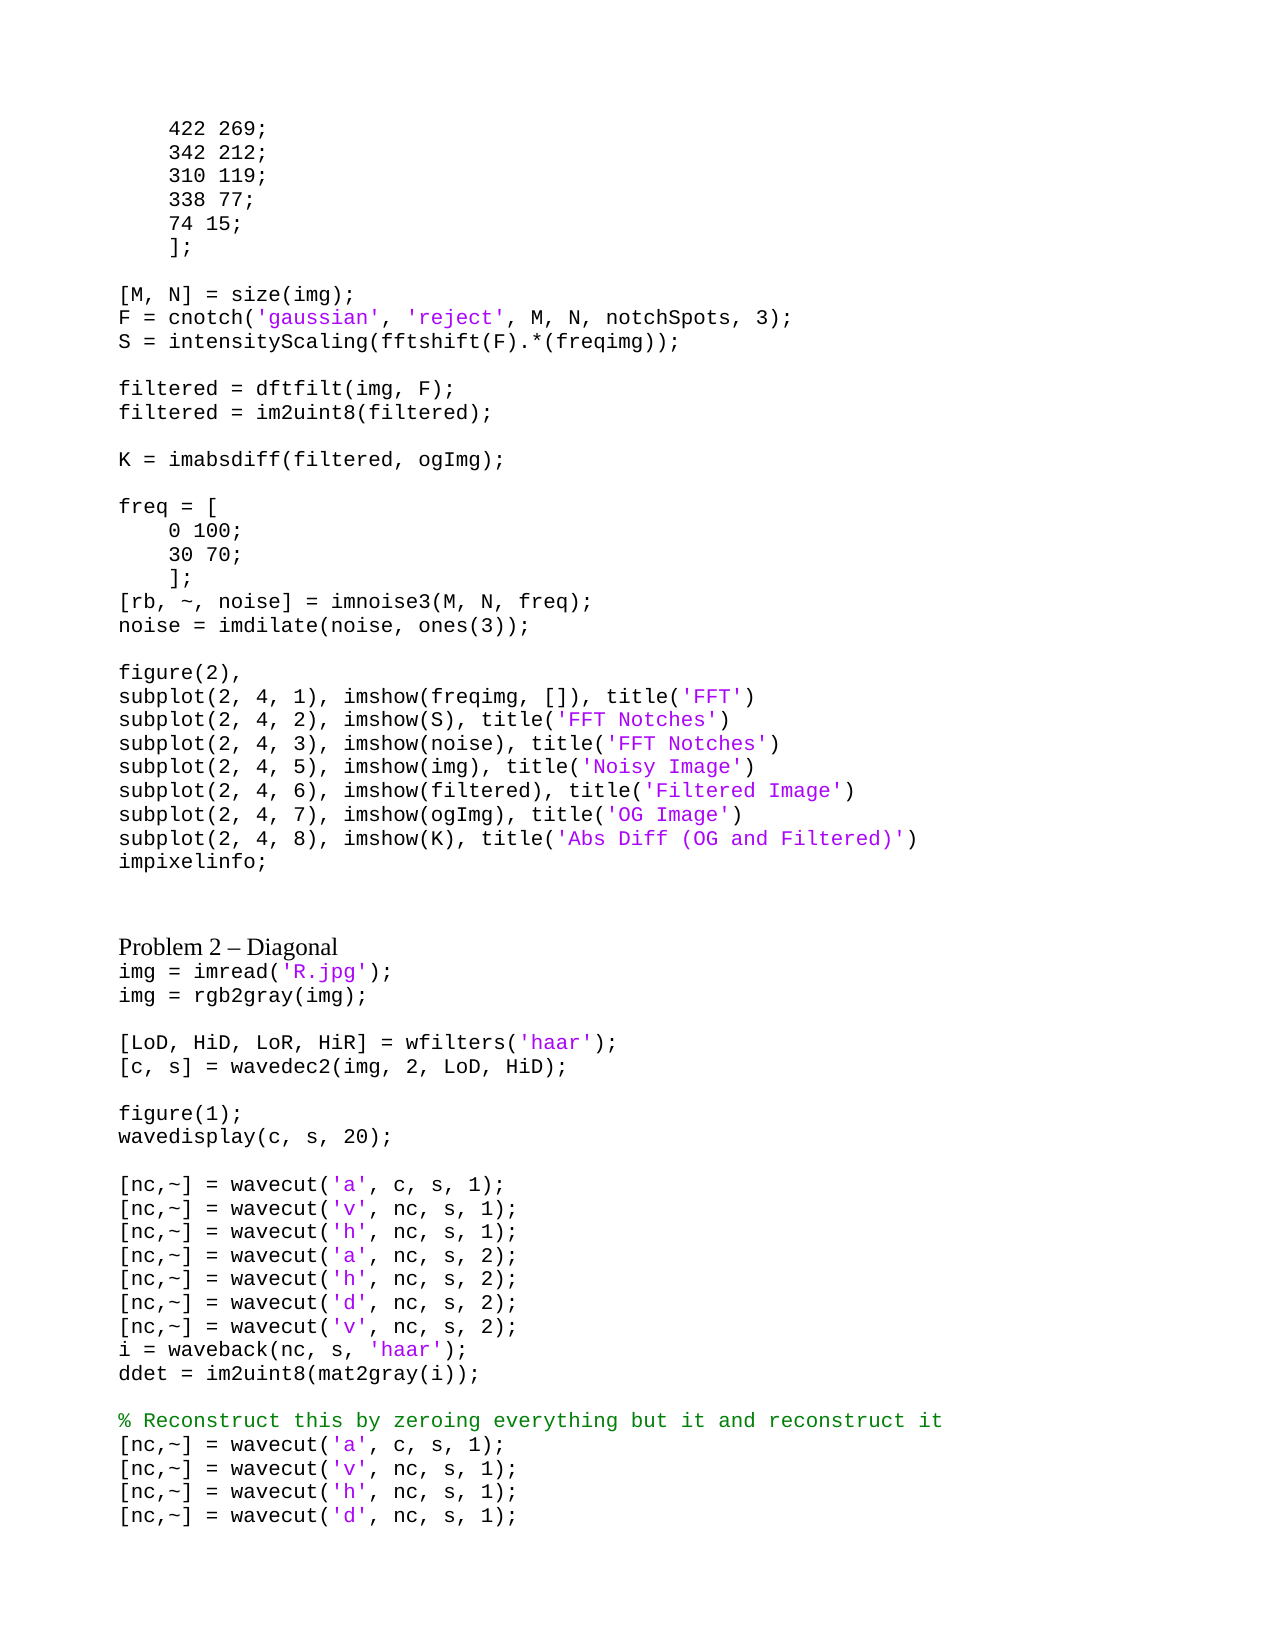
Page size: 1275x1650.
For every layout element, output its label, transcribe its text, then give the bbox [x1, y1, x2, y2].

text 342 212; [118, 142, 1157, 165]
text impixelinfo; [118, 851, 1157, 875]
text subplot(2, 4, 3), imshow(noise), title('FFT Notches') [118, 733, 1157, 757]
text 310 119; [118, 165, 1157, 189]
text [rb, ~, noise] = imnoise3(M, N, freq); [118, 591, 1157, 615]
text img = imread('R.jpg'); [118, 961, 1157, 985]
text figure(2), [118, 662, 1157, 686]
text [nc,~] = wavecut('h', nc, s, 1); [118, 1481, 1157, 1505]
text S = intensityScaling(fftshift(F).*(freqimg)); [118, 331, 1157, 354]
text Problem 2 – Diagonal [118, 932, 1157, 961]
text subplot(2, 4, 1), imshow(freqimg, []), title('FFT') [118, 686, 1157, 709]
text K = imabsdiff(filtered, ogImg); [118, 449, 1157, 473]
text [nc,~] = wavecut('d', nc, s, 2); [118, 1292, 1157, 1316]
text 30 70; [118, 544, 1157, 567]
text [nc,~] = wavecut('a', c, s, 1); [118, 1434, 1157, 1458]
text subplot(2, 4, 6), imshow(filtered), title('Filtered Image') [118, 780, 1157, 804]
text ]; [118, 567, 1157, 591]
text freq = [ [118, 496, 1157, 520]
text F = cnotch('gaussian', 'reject', M, N, notchSpots, 3); [118, 307, 1157, 331]
text noise = imdilate(noise, ones(3)); [118, 615, 1157, 638]
text [nc,~] = wavecut('d', nc, s, 1); [118, 1505, 1157, 1528]
text filtered = dftfilt(img, F); [118, 378, 1157, 402]
text ]; [118, 236, 1157, 260]
text 74 15; [118, 213, 1157, 236]
text [c, s] = wavedec2(img, 2, LoD, HiD); [118, 1056, 1157, 1079]
text [nc,~] = wavecut('a', nc, s, 2); [118, 1245, 1157, 1268]
text [nc,~] = wavecut('h', nc, s, 2); [118, 1268, 1157, 1292]
text filtered = im2uint8(filtered); [118, 402, 1157, 426]
text [nc,~] = wavecut('v', nc, s, 1); [118, 1458, 1157, 1481]
text [LoD, HiD, LoR, HiR] = wfilters('haar'); [118, 1032, 1157, 1056]
text 0 100; [118, 520, 1157, 544]
text [nc,~] = wavecut('a', c, s, 1); [118, 1174, 1157, 1197]
text ddet = im2uint8(mat2gray(i)); [118, 1363, 1157, 1387]
text % Reconstruct this by zeroing everything but it and reconstruct it [118, 1410, 1157, 1434]
text i = waveback(nc, s, 'haar'); [118, 1339, 1157, 1363]
text [M, N] = size(img); [118, 284, 1157, 307]
text [nc,~] = wavecut('v', nc, s, 1); [118, 1197, 1157, 1221]
text subplot(2, 4, 8), imshow(K), title('Abs Diff (OG and Filtered)') [118, 827, 1157, 851]
text [nc,~] = wavecut('v', nc, s, 2); [118, 1316, 1157, 1339]
text subplot(2, 4, 5), imshow(img), title('Noisy Image') [118, 757, 1157, 780]
text img = rgb2gray(img); [118, 985, 1157, 1008]
text subplot(2, 4, 7), imshow(ogImg), title('OG Image') [118, 804, 1157, 827]
text subplot(2, 4, 2), imshow(S), title('FFT Notches') [118, 709, 1157, 733]
text 338 77; [118, 189, 1157, 213]
text [nc,~] = wavecut('h', nc, s, 1); [118, 1221, 1157, 1245]
text figure(1); [118, 1103, 1157, 1127]
text 422 269; [118, 118, 1157, 142]
text wavedisplay(c, s, 20); [118, 1127, 1157, 1150]
